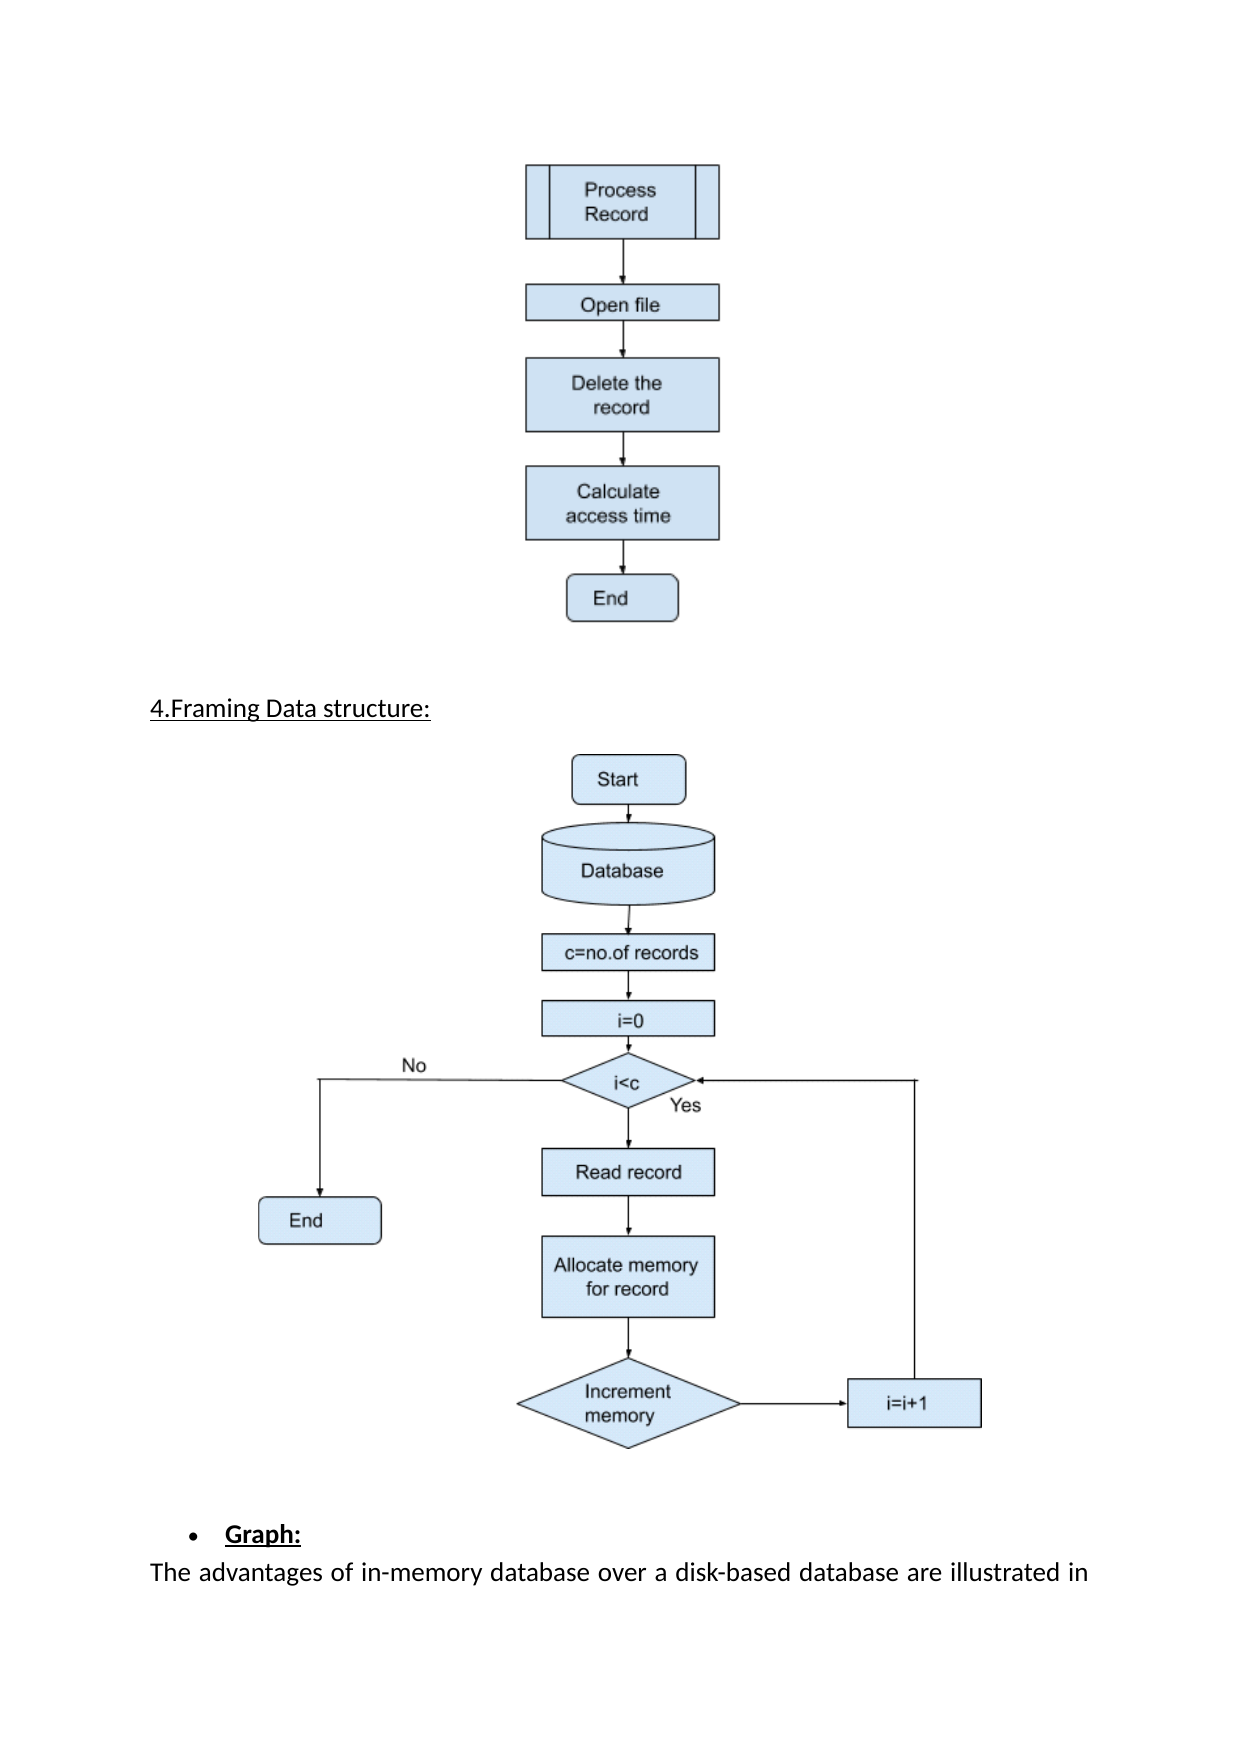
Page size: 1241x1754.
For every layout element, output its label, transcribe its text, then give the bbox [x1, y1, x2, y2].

list Graph: [187, 1517, 1090, 1550]
text 4.Framing Data structure: [150, 692, 1090, 725]
text The advantages of in-memory database over a disk-based database are illustrated in [150, 1555, 1090, 1588]
